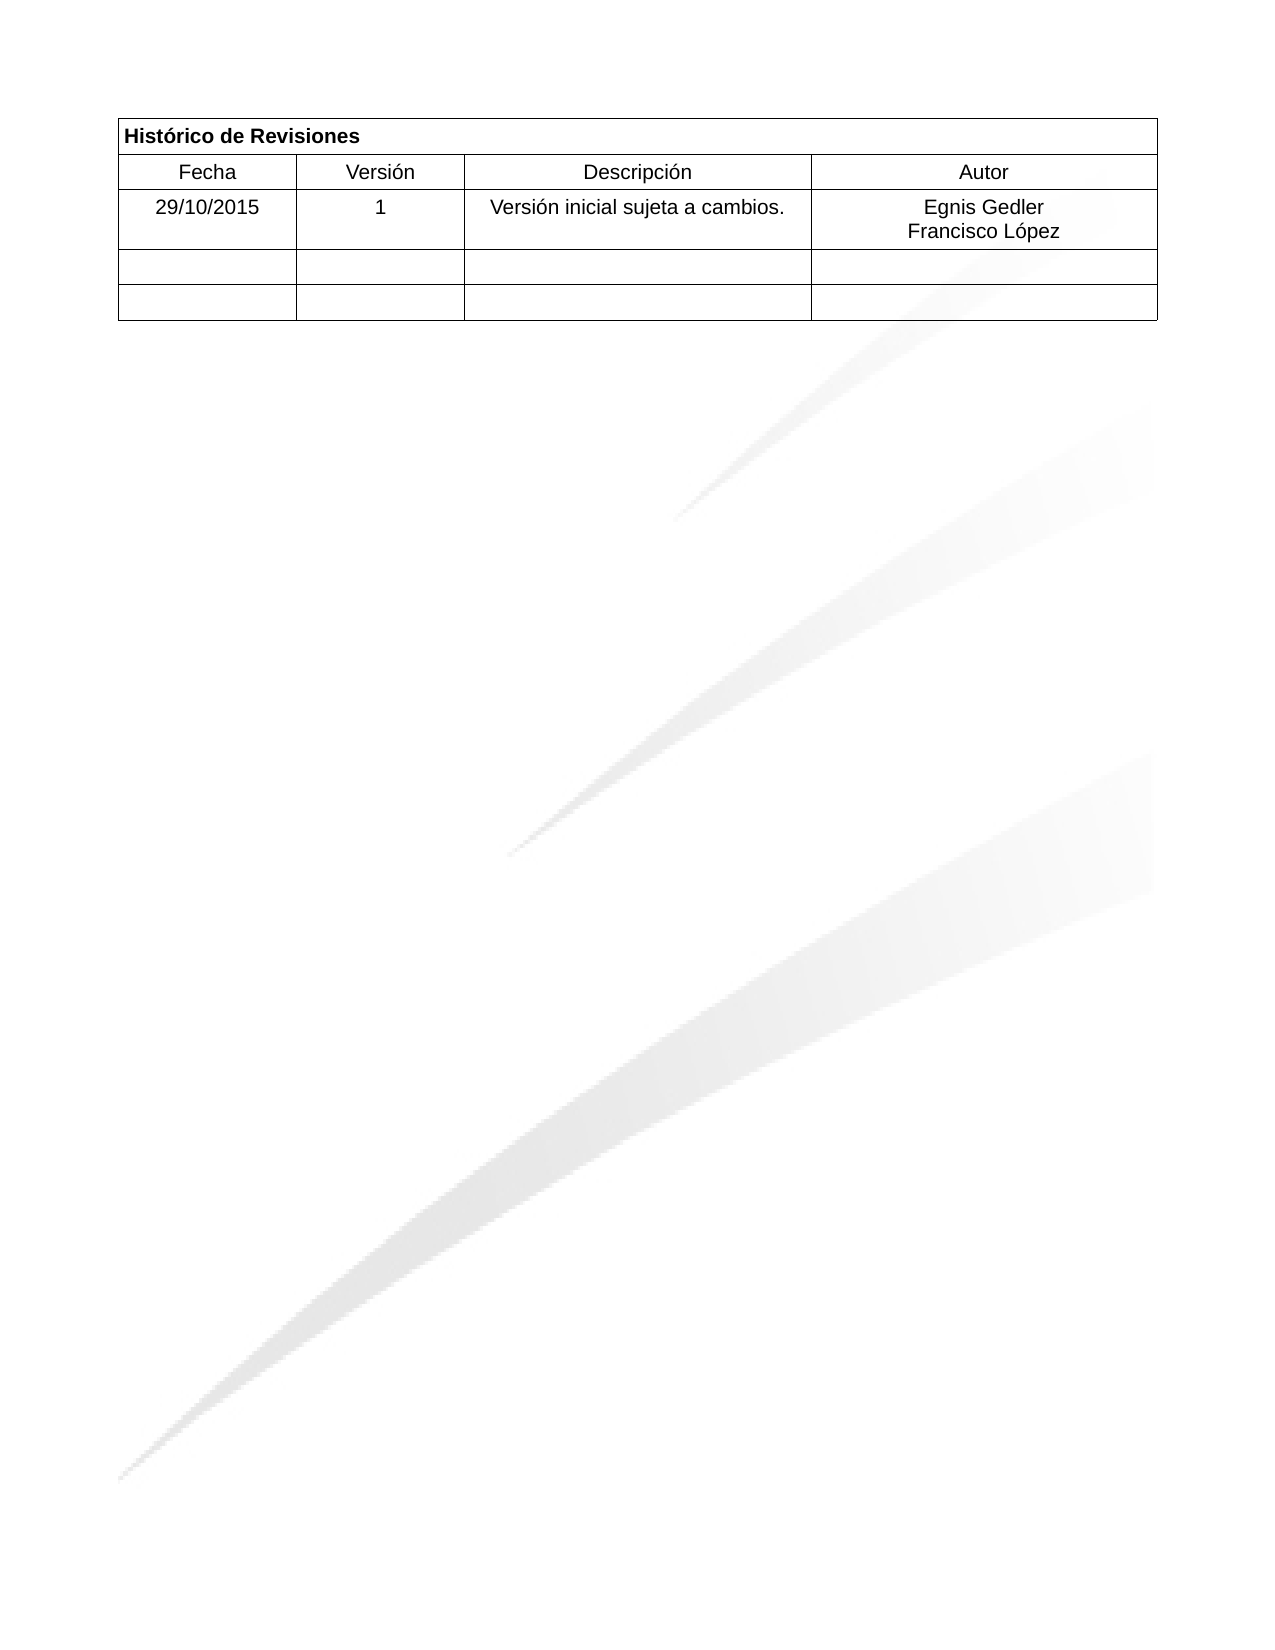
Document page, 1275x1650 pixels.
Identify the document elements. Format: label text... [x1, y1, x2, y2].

table_cell Egnis Gedler Francisco López [812, 190, 1157, 249]
table_cell 29/10/2015 [119, 190, 296, 249]
picture [118, 321, 1157, 1532]
table_cell [119, 250, 296, 284]
table_cell [297, 250, 464, 284]
table_cell Autor [812, 155, 1157, 189]
table_cell Versión inicial sujeta a cambios. [465, 190, 811, 249]
table_cell [297, 285, 464, 320]
table_cell [465, 285, 811, 320]
table_cell [812, 285, 1157, 320]
table_cell Descripción [465, 155, 811, 189]
table_cell Versión [297, 155, 464, 189]
table_cell [119, 285, 296, 320]
table_header Histórico de Revisiones [119, 119, 1157, 154]
table_cell 1 [297, 190, 464, 249]
table_cell Fecha [119, 155, 296, 189]
table_cell [465, 250, 811, 284]
table_cell [812, 250, 1157, 284]
